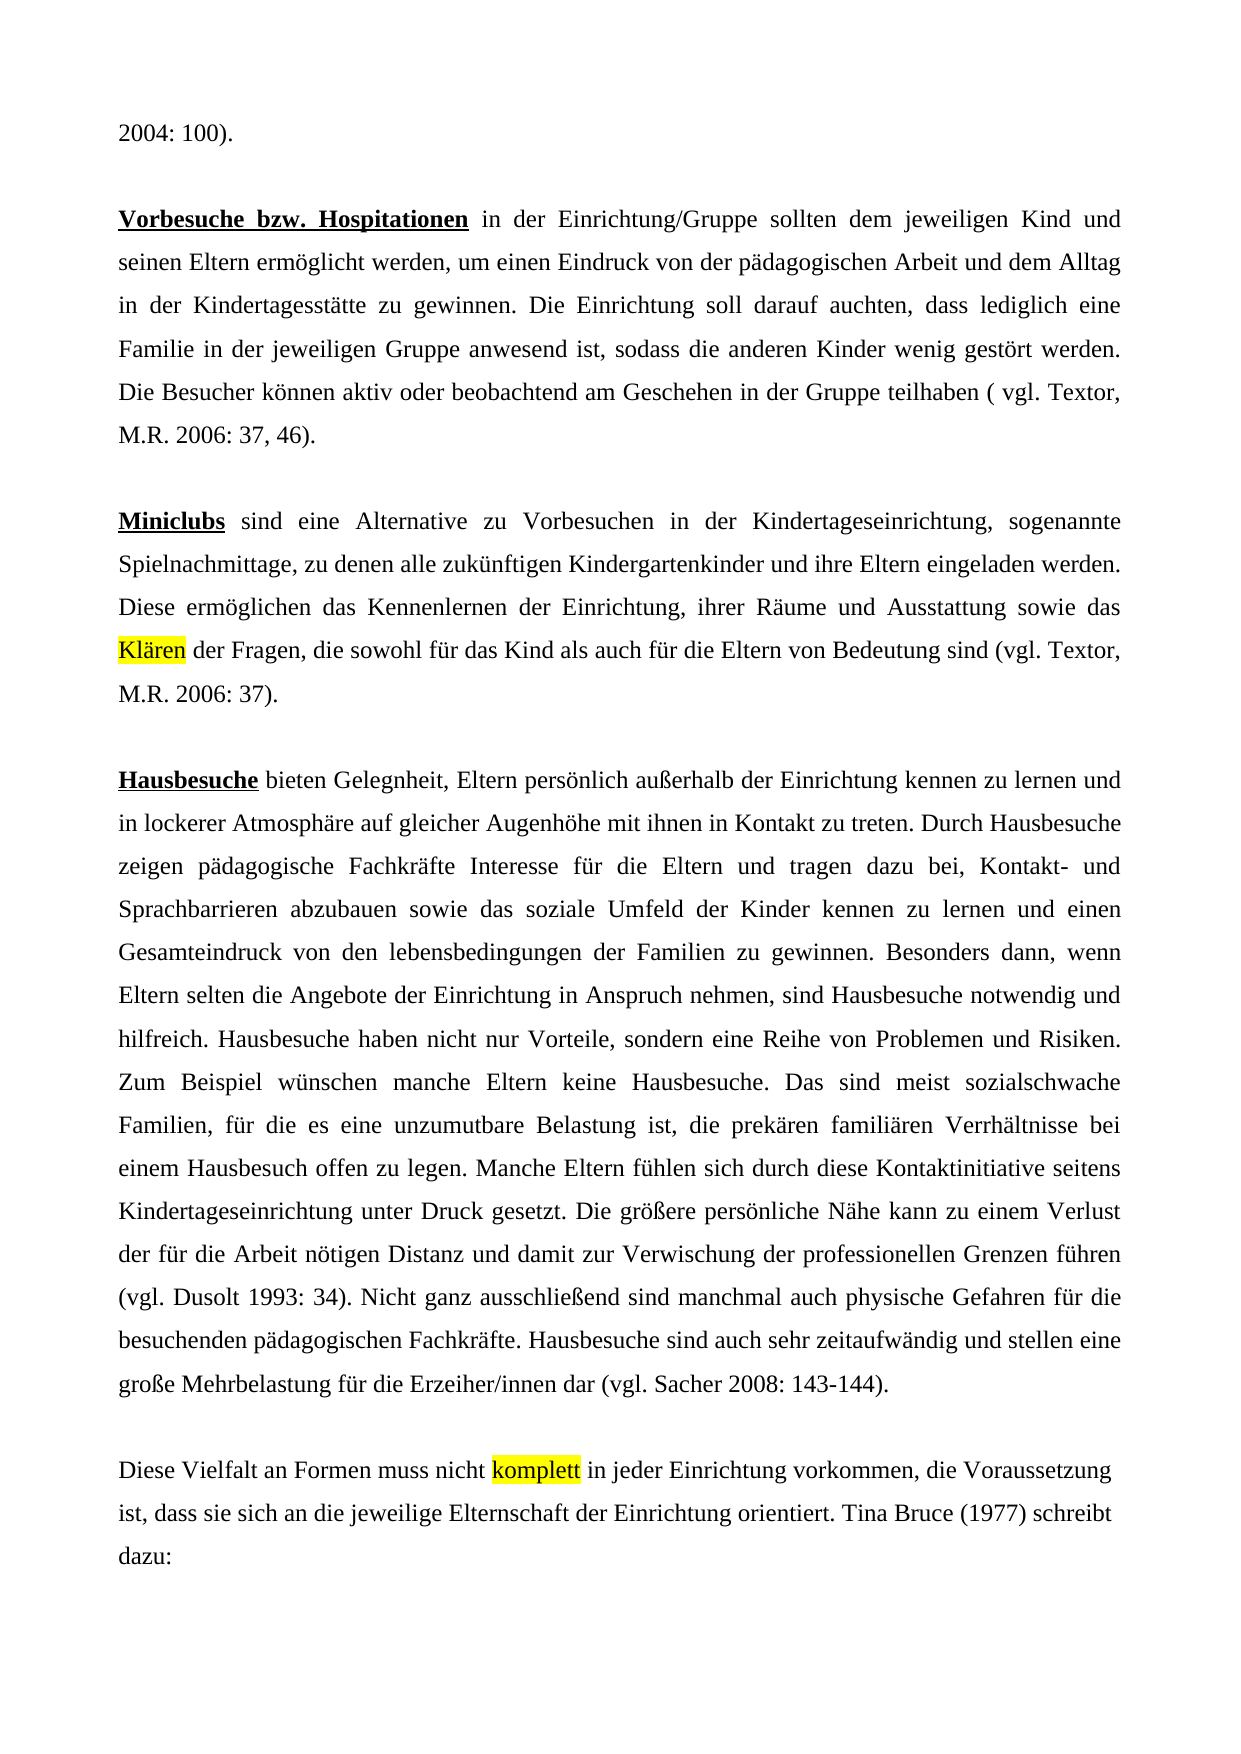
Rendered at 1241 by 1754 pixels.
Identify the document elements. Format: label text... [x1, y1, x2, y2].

text Diese Vielfalt an Formen muss nicht komplett in jeder Einrichtung vorkommen, die Voraussetzung ist, dass sie sich an die jeweilige Elternschaft der Einrichtung orientiert. Tina Bruce (1977) schreibt dazu: [118, 1455, 1122, 1570]
text Vorbesuche bzw. Hospitationen in der Einrichtung/Gruppe sollten dem jeweiligen Kind und seinen Eltern ermöglicht werden, um einen Eindruck von der pädagogischen Arbeit und dem Alltag in der Kindertagesstätte zu gewinnen. Die Einrichtung soll darauf auchten, dass lediglich eine Familie in der jeweiligen Gruppe anwesend ist, sodass die anderen Kinder wenig gestört werden. Die Besucher können aktiv oder beobachtend am Geschehen in der Gruppe teilhaben ( vgl. Textor, M.R. 2006: 37, 46). [118, 204, 1122, 449]
text 2004: 100). [118, 118, 1122, 147]
text Miniclubs sind eine Alternative zu Vorbesuchen in der Kindertageseinrichtung, sogenannte Spielnachmittage, zu denen alle zukünftigen Kindergartenkinder und ihre Eltern eingeladen werden. Diese ermöglichen das Kennenlernen der Einrichtung, ihrer Räume und Ausstattung sowie das Klären der Fragen, die sowohl für das Kind als auch für die Eltern von Bedeutung sind (vgl. Textor, M.R. 2006: 37). [118, 506, 1122, 707]
text Hausbesuche bieten Gelegnheit, Eltern persönlich außerhalb der Einrichtung kennen zu lernen und in lockerer Atmosphäre auf gleicher Augenhöhe mit ihnen in Kontakt zu treten. Durch Hausbesuche zeigen pädagogische Fachkräfte Interesse für die Eltern und tragen dazu bei, Kontakt- und Sprachbarrieren abzubauen sowie das soziale Umfeld der Kinder kennen zu lernen und einen Gesamteindruck von den lebensbedingungen der Familien zu gewinnen. Besonders dann, wenn Eltern selten die Angebote der Einrichtung in Anspruch nehmen, sind Hausbesuche notwendig und hilfreich. Hausbesuche haben nicht nur Vorteile, sondern eine Reihe von Problemen und Risiken. Zum Beispiel wünschen manche Eltern keine Hausbesuche. Das sind meist sozialschwache Familien, für die es eine unzumutbare Belastung ist, die prekären familiären Verrhältnisse bei einem Hausbesuch offen zu legen. Manche Eltern fühlen sich durch diese Kontaktinitiative seitens Kindertageseinrichtung unter Druck gesetzt. Die größere persönliche Nähe kann zu einem Verlust der für die Arbeit nötigen Distanz und damit zur Verwischung der professionellen Grenzen führen (vgl. Dusolt 1993: 34). Nicht ganz ausschließend sind manchmal auch physische Gefahren für die besuchenden pädagogischen Fachkräfte. Hausbesuche sind auch sehr zeitaufwändig und stellen eine große Mehrbelastung für die Erzeiher/innen dar (vgl. Sacher 2008: 143-144). [118, 765, 1122, 1397]
